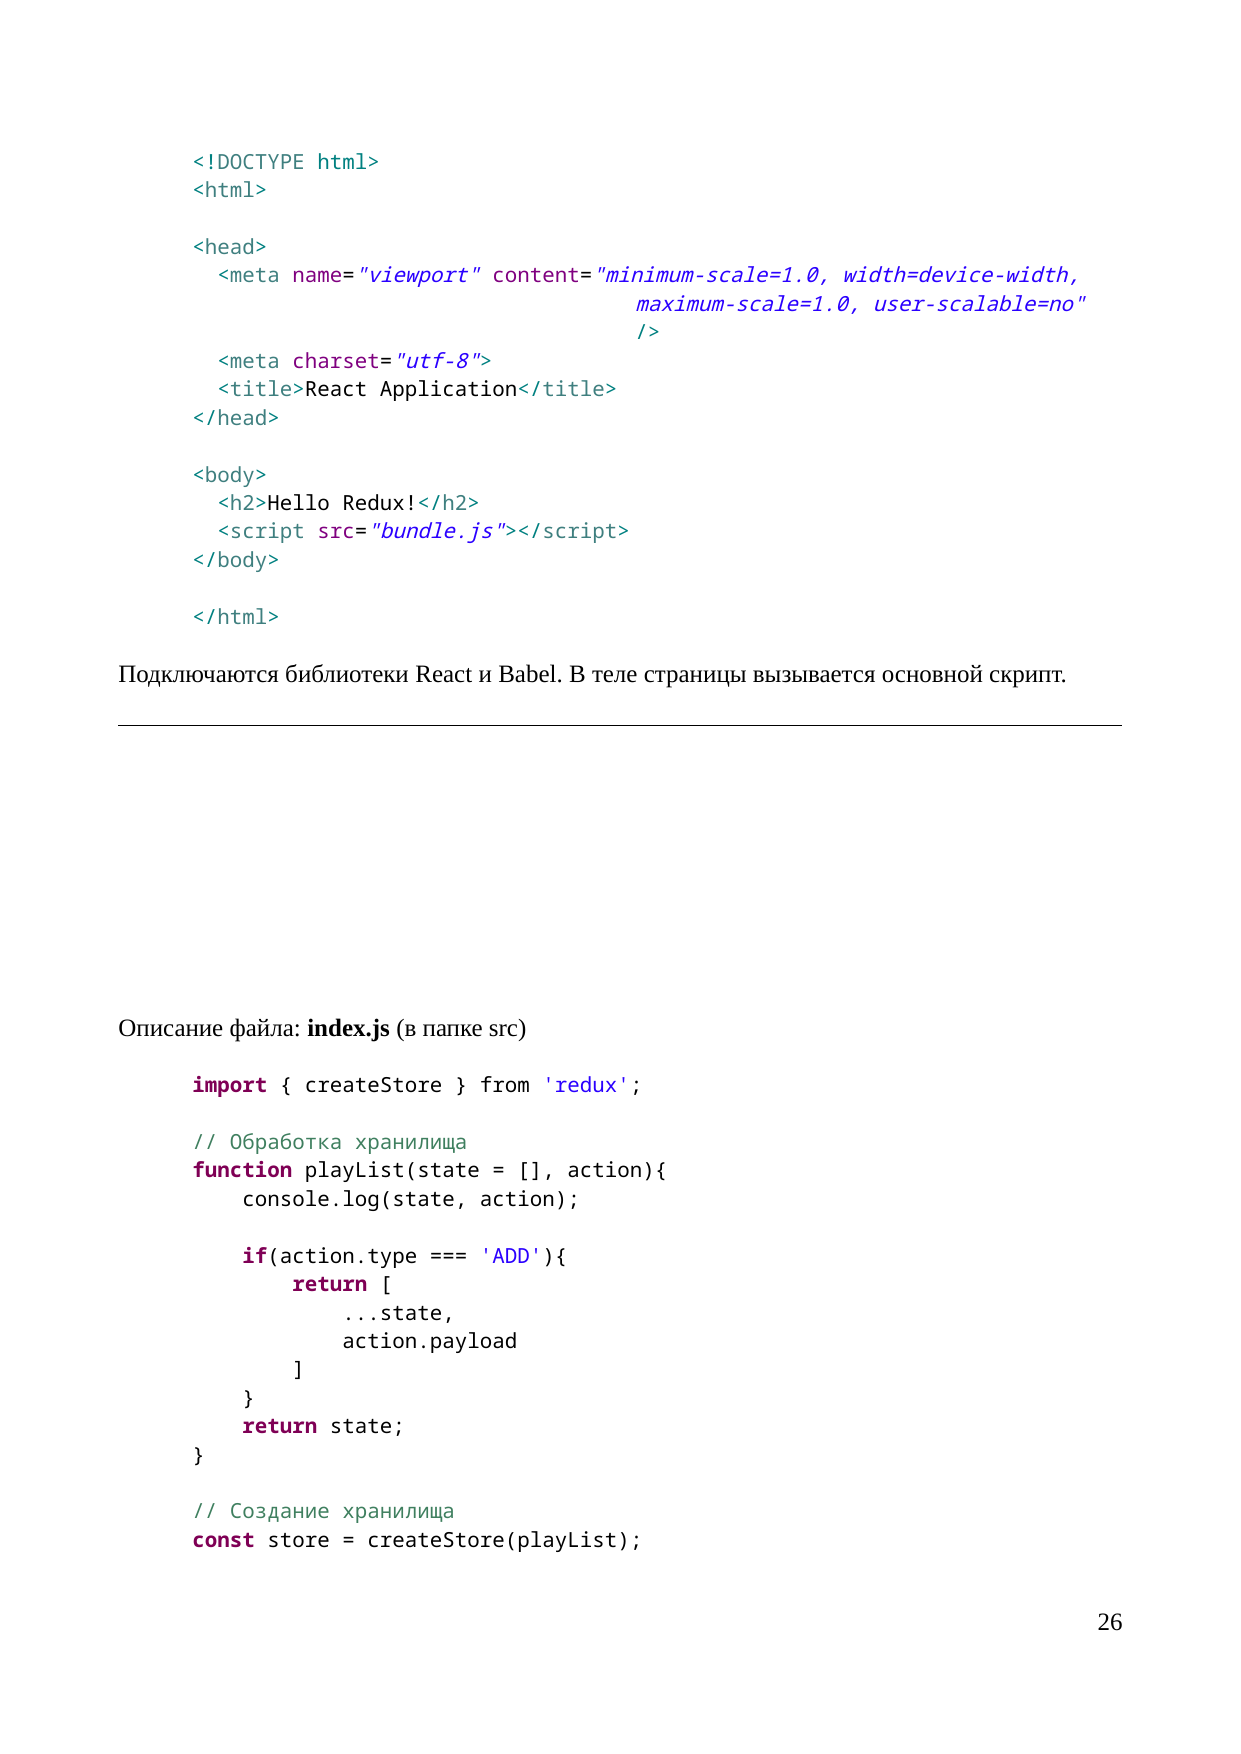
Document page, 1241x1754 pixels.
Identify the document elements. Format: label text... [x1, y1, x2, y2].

text return state; [192, 1411, 1122, 1440]
text <html> [192, 175, 1122, 204]
text <meta charset="utf-8"> [192, 346, 1122, 374]
text function playList(state = [], action){ [192, 1155, 1122, 1184]
text </body> [192, 545, 1122, 573]
text <title>React Application</title> [192, 374, 1122, 403]
text </head> [192, 403, 1122, 431]
text ] [192, 1354, 1122, 1383]
text // Создание хранилища [192, 1497, 1122, 1525]
text <head> [192, 232, 1122, 261]
text <meta name="viewport" content="minimum-scale=1.0, width=device-width, [192, 261, 1122, 289]
text ...state, [192, 1298, 1122, 1326]
text import { createStore } from 'redux'; [192, 1070, 1122, 1098]
text </html> [192, 602, 1122, 630]
text console.log(state, action); [192, 1184, 1122, 1212]
text return [ [192, 1269, 1122, 1298]
text maximum-scale=1.0, user-scalable=no" /> [635, 289, 1122, 346]
text action.payload [192, 1326, 1122, 1354]
text } [192, 1383, 1122, 1411]
text <!DOCTYPE html> [192, 147, 1122, 175]
text Описание файла: index.js (в папке src) [118, 1013, 1122, 1041]
text } [192, 1440, 1122, 1468]
text const store = createStore(playList); [192, 1525, 1122, 1553]
text // Обработка хранилища [192, 1127, 1122, 1155]
text <h2>Hello Redux!</h2> [192, 488, 1122, 517]
text if(action.type === 'ADD'){ [192, 1241, 1122, 1269]
text <body> [192, 460, 1122, 488]
text <script src="bundle.js"></script> [192, 517, 1122, 545]
text Подключаются библиотеки React и Babel. В теле страницы вызывается основной скрипт. [118, 659, 1122, 687]
